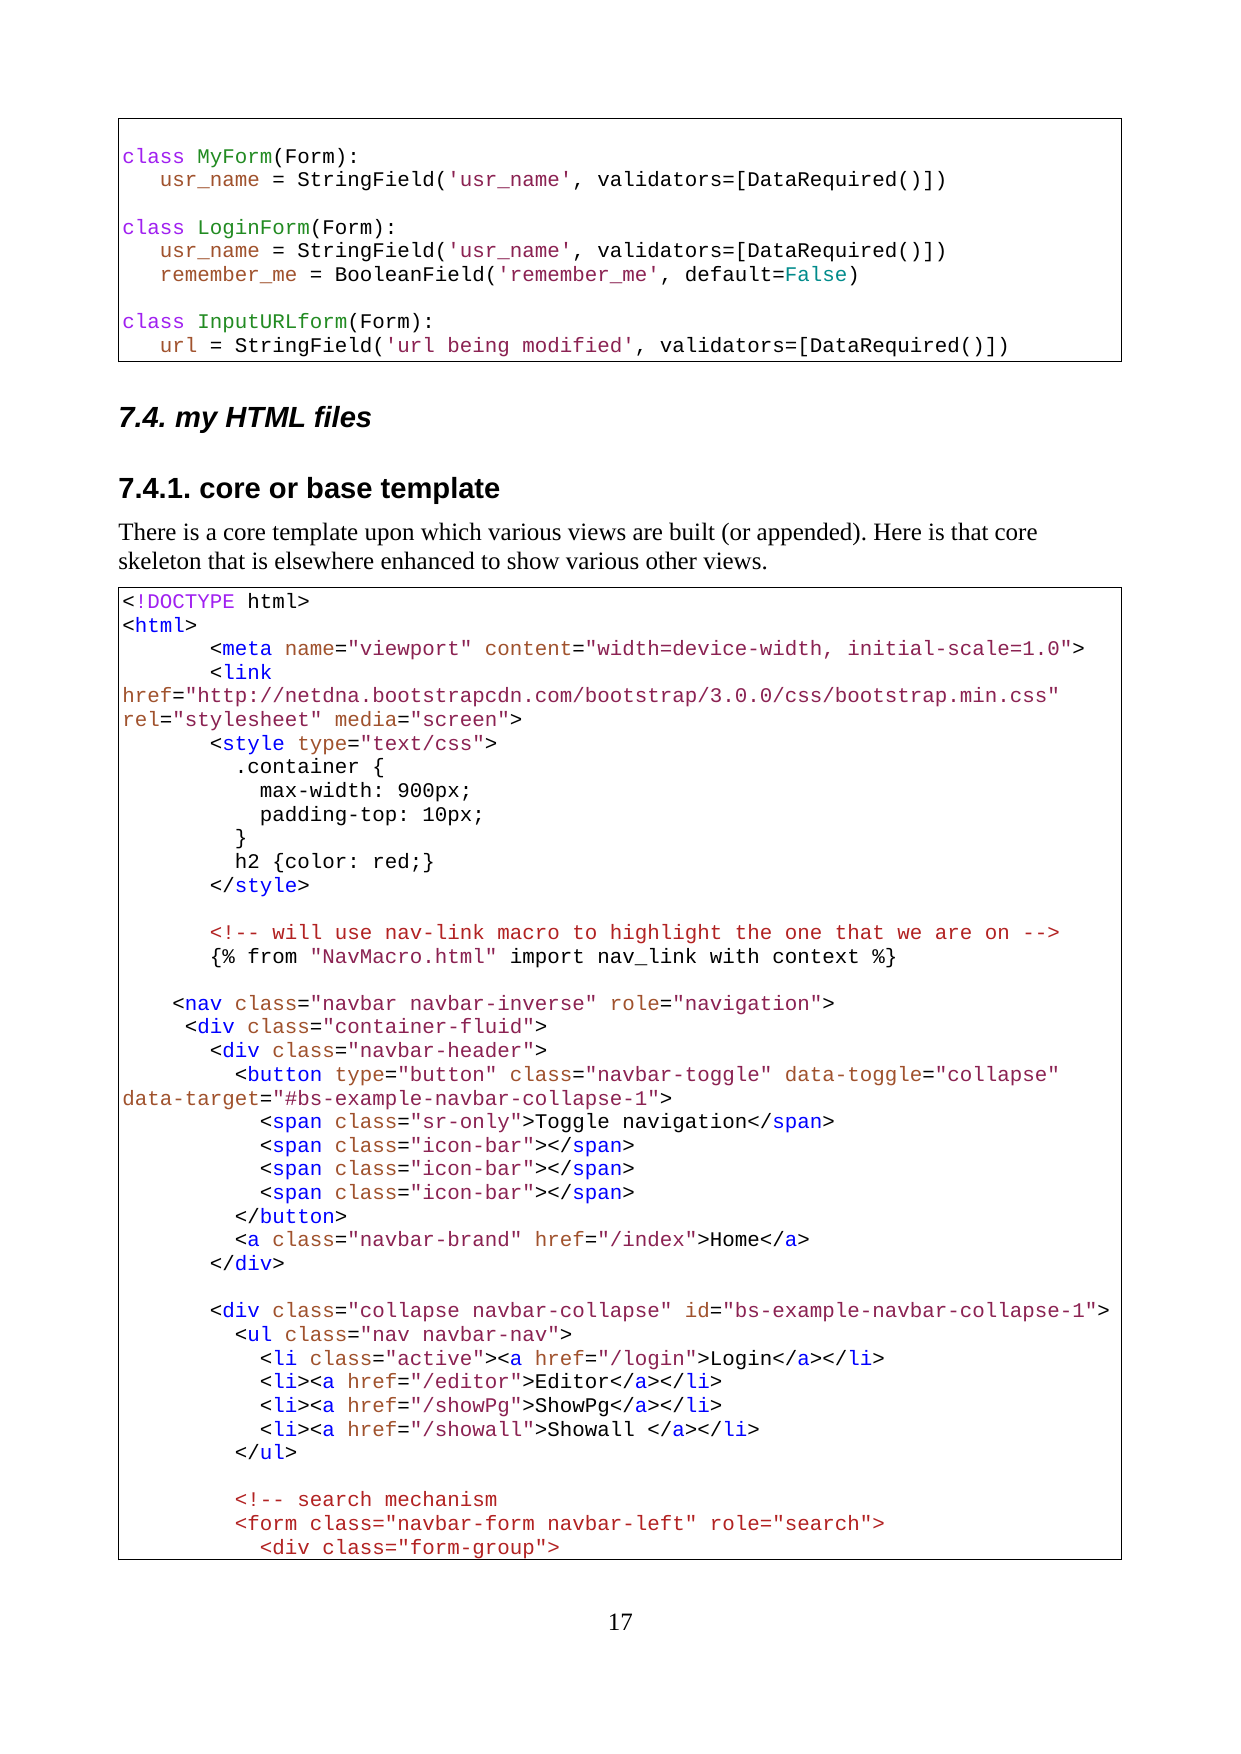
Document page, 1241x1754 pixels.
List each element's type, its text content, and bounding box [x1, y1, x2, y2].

text <!-- will use nav-link macro to highlight the one that we are on --> [119, 918, 1121, 942]
text usr_name = StringField('usr_name', validators=[DataRequired()]) [119, 165, 1121, 189]
text <span class="icon-bar"></span> [119, 1154, 1121, 1178]
text </style> [119, 871, 1121, 894]
text </ul> [119, 1438, 1121, 1462]
text class InputURLform(Form): [119, 307, 1121, 331]
text class MyForm(Form): [119, 142, 1121, 165]
text <li class="active"><a href="/login">Login</a></li> [119, 1344, 1121, 1367]
text <!-- search mechanism [119, 1486, 1121, 1509]
text <li><a href="/showPg">ShowPg</a></li> [119, 1391, 1121, 1414]
text <li><a href="/editor">Editor</a></li> [119, 1367, 1121, 1391]
text <style type="text/css"> [119, 729, 1121, 752]
text <div class="navbar-header"> [119, 1036, 1121, 1060]
text <ul class="nav navbar-nav"> [119, 1320, 1121, 1344]
text <link href="http://netdna.bootstrapcdn.com/bootstrap/3.0.0/css/bootstrap.min.css" rel="stylesheet" media="screen"> [119, 658, 1121, 729]
text <div class="collapse navbar-collapse" id="bs-example-navbar-collapse-1"> [119, 1296, 1121, 1320]
text class LoginForm(Form): [119, 213, 1121, 236]
text <span class="icon-bar"></span> [119, 1131, 1121, 1154]
text <div class="form-group"> [119, 1533, 1121, 1559]
text remember_me = BooleanField('remember_me', default=False) [119, 260, 1121, 284]
text {% from "NavMacro.html" import nav_link with context %} [119, 942, 1121, 965]
text <meta name="viewport" content="width=device-width, initial-scale=1.0"> [119, 634, 1121, 658]
text } [119, 823, 1121, 847]
text h2 {color: red;} [119, 847, 1121, 871]
text <!DOCTYPE html> [119, 588, 1121, 611]
text <form class="navbar-form navbar-left" role="search"> [119, 1509, 1121, 1533]
text <nav class="navbar navbar-inverse" role="navigation"> [119, 989, 1121, 1013]
text padding-top: 10px; [119, 800, 1121, 823]
text <div class="container-fluid"> [119, 1013, 1121, 1036]
text <li><a href="/showall">Showall </a></li> [119, 1414, 1121, 1438]
text <html> [119, 611, 1121, 634]
text <span class="icon-bar"></span> [119, 1178, 1121, 1202]
text max-width: 900px; [119, 776, 1121, 800]
text </div> [119, 1249, 1121, 1273]
text <button type="button" class="navbar-toggle" data-toggle="collapse" data-target="#bs-example-navbar-collapse-1"> [119, 1060, 1121, 1107]
subtitle core or base template [118, 471, 1122, 504]
text <a class="navbar-brand" href="/index">Home</a> [119, 1225, 1121, 1249]
text There is a core template upon which various views are built (or appended). Here is that core skeleton that is elsewhere enhanced to show various other views. [118, 517, 1122, 574]
text .container { [119, 752, 1121, 776]
text usr_name = StringField('usr_name', validators=[DataRequired()]) [119, 236, 1121, 260]
text url = StringField('url being modified', validators=[DataRequired()]) [119, 331, 1121, 361]
subtitle my HTML files [118, 400, 1122, 433]
text <span class="sr-only">Toggle navigation</span> [119, 1107, 1121, 1131]
text </button> [119, 1202, 1121, 1225]
